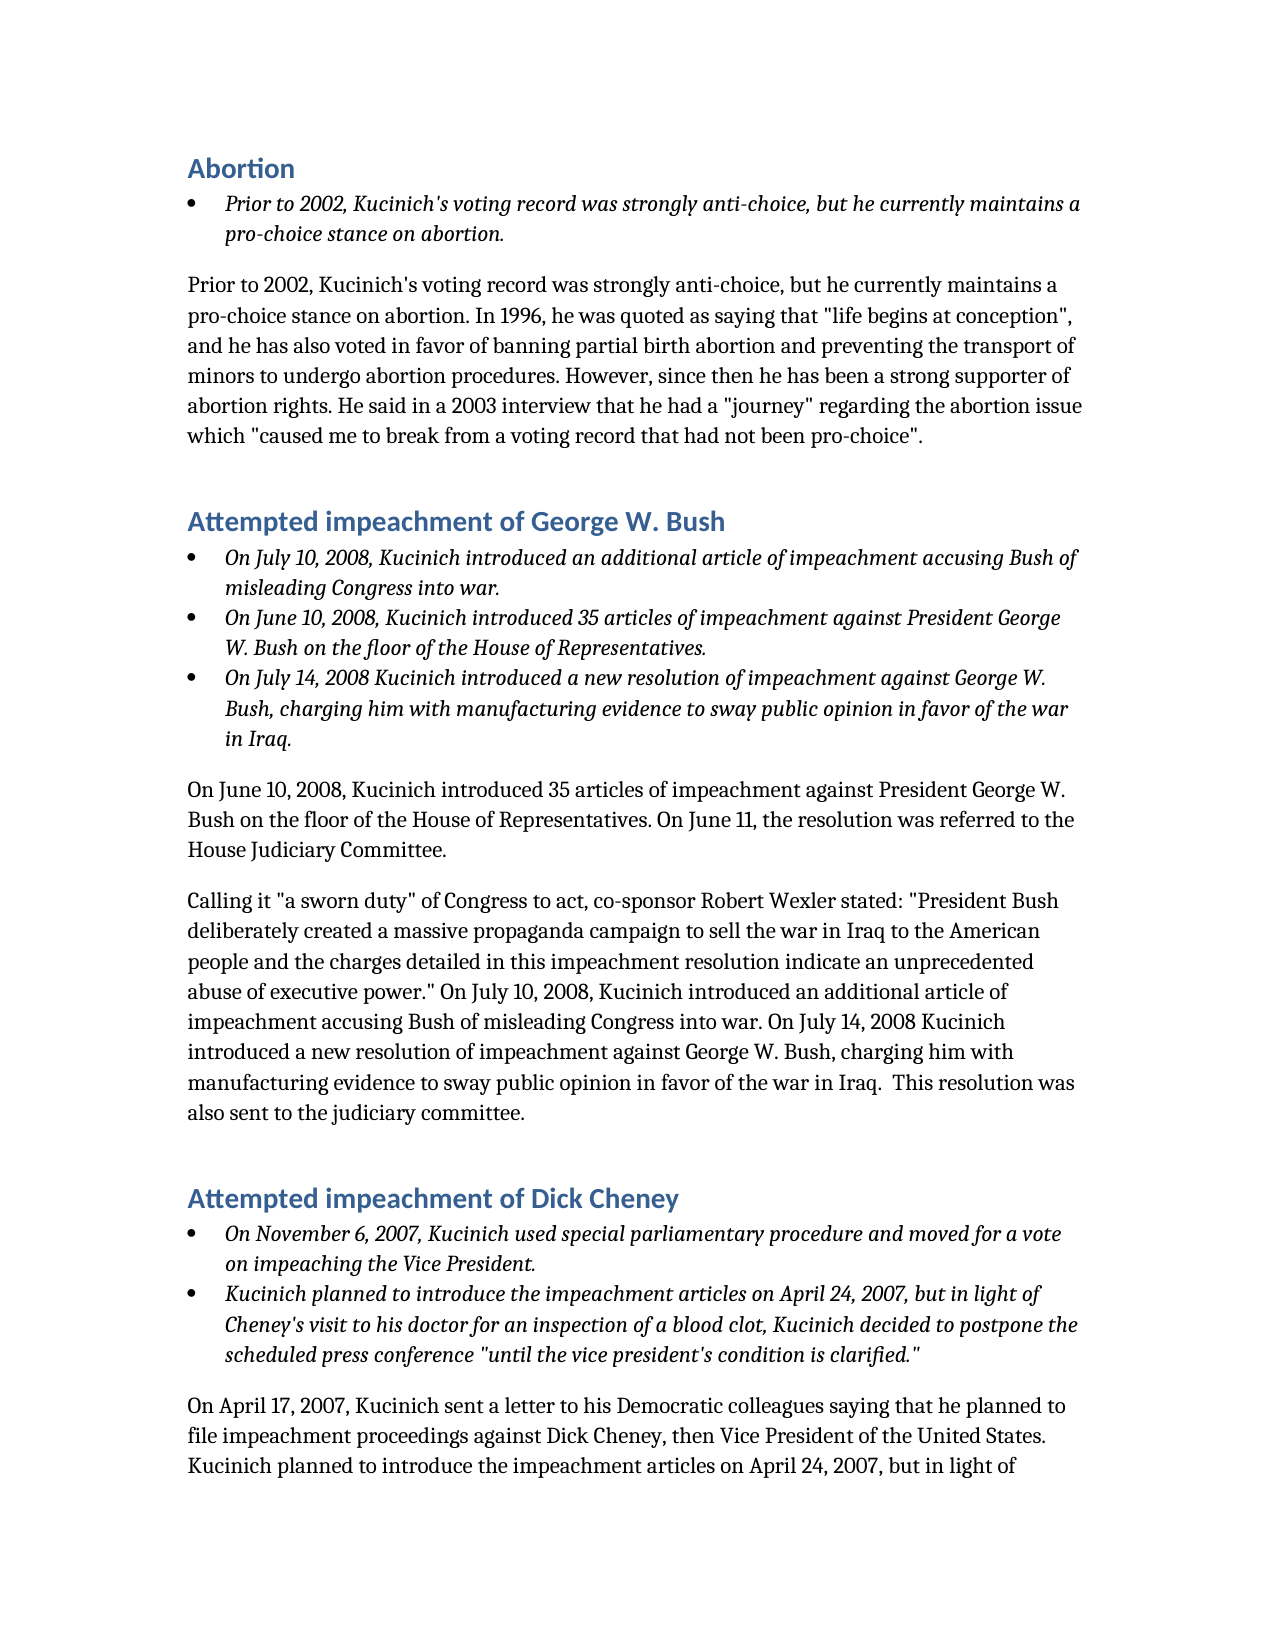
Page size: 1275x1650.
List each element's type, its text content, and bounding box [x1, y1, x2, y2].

subtitle Attempted impeachment of Dick Cheney [187, 1180, 1087, 1215]
text Prior to 2002, Kucinich's voting record was strongly anti-choice, but he currently maintains a pro-choice stance on abortion. In 1996, he was quoted as saying that "life begins at conception", and he has also voted in favor of banning partial birth abortion and preventing the transport of minors to undergo abortion procedures. However, since then he has been a strong supporter of abortion rights. He said in a 2003 interview that he had a "journey" regarding the abortion issue which "caused me to break from a voting record that had not been pro-choice". [187, 272, 1087, 449]
list On July 14, 2008 Kucinich introduced a new resolution of impeachment against George W. Bush, charging him with manufacturing evidence to sway public opinion in favor of the war in Iraq. [187, 665, 1087, 752]
text On April 17, 2007, Kucinich sent a letter to his Democratic colleagues saying that he planned to file impeachment proceedings against Dick Cheney, then Vice President of the United States. Kucinich planned to introduce the impeachment articles on April 24, 2007, but in light of [187, 1393, 1087, 1479]
list On June 10, 2008, Kucinich introduced 35 articles of impeachment against President George W. Bush on the floor of the House of Representatives. [187, 605, 1087, 661]
text Calling it "a sworn duty" of Congress to act, co-sponsor Robert Wexler stated: "President Bush deliberately created a massive propaganda campaign to sell the war in Iraq to the American people and the charges detailed in this impeachment resolution indicate an unprecedented abuse of executive power." On July 10, 2008, Kucinich introduced an additional article of impeachment accusing Bush of misleading Congress into war. On July 14, 2008 Kucinich introduced a new resolution of impeachment against George W. Bush, charging him with manufacturing evidence to sway public opinion in favor of the war in Iraq. This resolution was also sent to the judiciary committee. [187, 888, 1087, 1126]
text On June 10, 2008, Kucinich introduced 35 articles of impeachment against President George W. Bush on the floor of the House of Representatives. On June 11, the resolution was referred to the House Judiciary Committee. [187, 777, 1087, 863]
list Prior to 2002, Kucinich's voting record was strongly anti-choice, but he currently maintains a pro-choice stance on abortion. [187, 191, 1087, 247]
subtitle Attempted impeachment of George W. Bush [187, 503, 1087, 539]
subtitle Abortion [187, 150, 1087, 186]
list Kucinich planned to introduce the impeachment articles on April 24, 2007, but in light of Cheney's visit to his doctor for an inspection of a blood clot, Kucinich decided to postpone the scheduled press conference "until the vice president's condition is clarified." [187, 1281, 1087, 1368]
list On November 6, 2007, Kucinich used special parliamentary procedure and moved for a vote on impeaching the Vice President. [187, 1221, 1087, 1277]
list On July 10, 2008, Kucinich introduced an additional article of impeachment accusing Bush of misleading Congress into war. [187, 544, 1087, 601]
